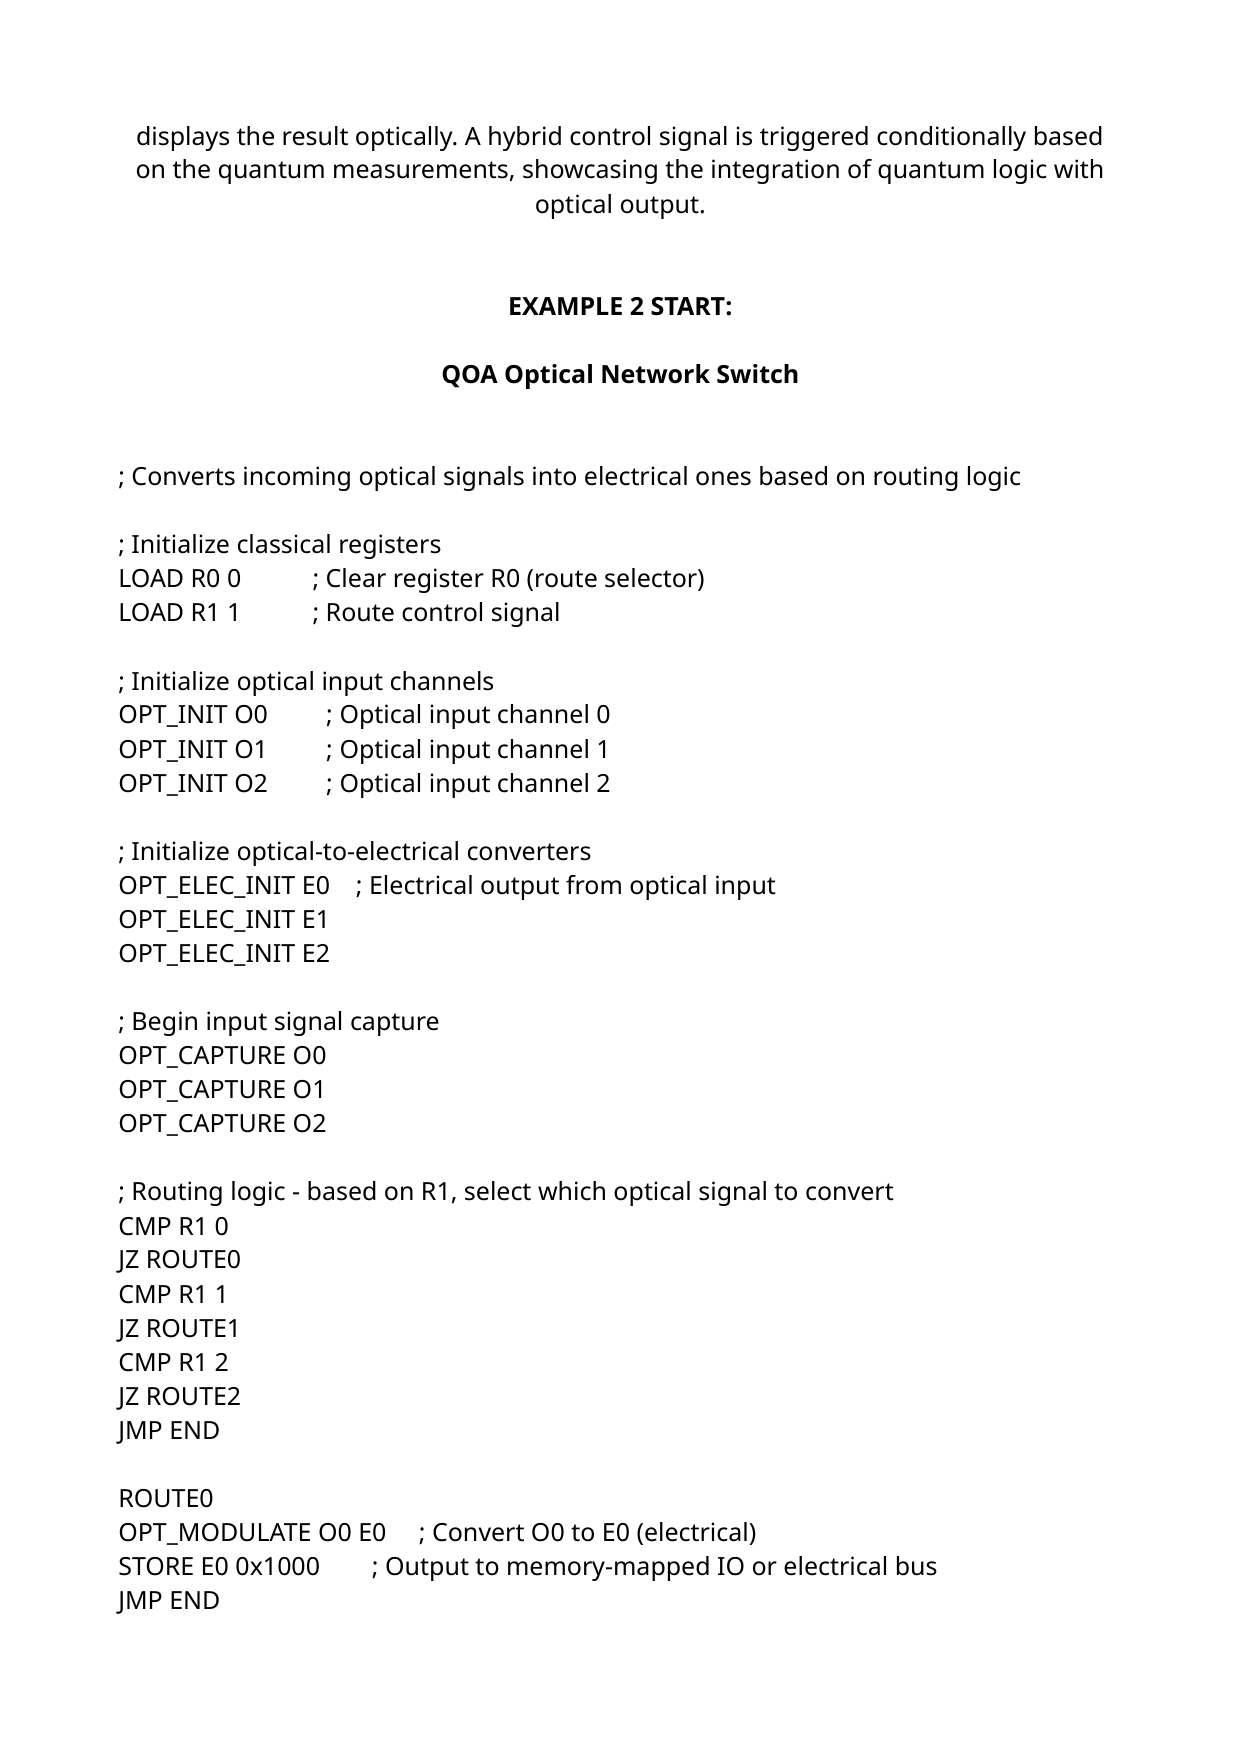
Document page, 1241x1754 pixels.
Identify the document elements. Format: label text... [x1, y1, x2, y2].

text LOAD R1 1 ; Route control signal [118, 595, 1122, 629]
text OPT_MODULATE O0 E0 ; Convert O0 to E0 (electrical) [118, 1515, 1122, 1549]
text JZ ROUTE0 [118, 1242, 1122, 1276]
text OPT_ELEC_INIT E1 [118, 902, 1122, 936]
text OPT_ELEC_INIT E0 ; Electrical output from optical input [118, 867, 1122, 902]
text OPT_INIT O1 ; Optical input channel 1 [118, 731, 1122, 765]
text CMP R1 0 [118, 1208, 1122, 1242]
text JZ ROUTE2 [118, 1378, 1122, 1412]
text displays the result optically. A hybrid control signal is triggered conditionally based on the quantum measurements, showcasing the integration of quantum logic with optical output. EXAMPLE 2 START: QOA Optical Network Switch [118, 118, 1122, 425]
text JMP END [118, 1583, 1122, 1617]
text OPT_INIT O2 ; Optical input channel 2 [118, 765, 1122, 799]
text OPT_CAPTURE O2 [118, 1106, 1122, 1140]
text ; Initialize optical-to-electrical converters [118, 833, 1122, 867]
text OPT_CAPTURE O1 [118, 1072, 1122, 1106]
text CMP R1 1 [118, 1276, 1122, 1310]
text ; Begin input signal capture [118, 1004, 1122, 1038]
text ; Routing logic - based on R1, select which optical signal to convert [118, 1174, 1122, 1208]
text LOAD R0 0 ; Clear register R0 (route selector) [118, 561, 1122, 595]
text OPT_CAPTURE O0 [118, 1038, 1122, 1072]
text ; Initialize optical input channels [118, 663, 1122, 697]
text JZ ROUTE1 [118, 1310, 1122, 1344]
text ; Converts incoming optical signals into electrical ones based on routing logic [118, 459, 1122, 493]
text CMP R1 2 [118, 1344, 1122, 1378]
text STORE E0 0x1000 ; Output to memory-mapped IO or electrical bus [118, 1549, 1122, 1583]
text OPT_INIT O0 ; Optical input channel 0 [118, 697, 1122, 731]
text ROUTE0 [118, 1481, 1122, 1515]
text OPT_ELEC_INIT E2 [118, 936, 1122, 970]
text JMP END [118, 1412, 1122, 1447]
text ; Initialize classical registers [118, 527, 1122, 561]
